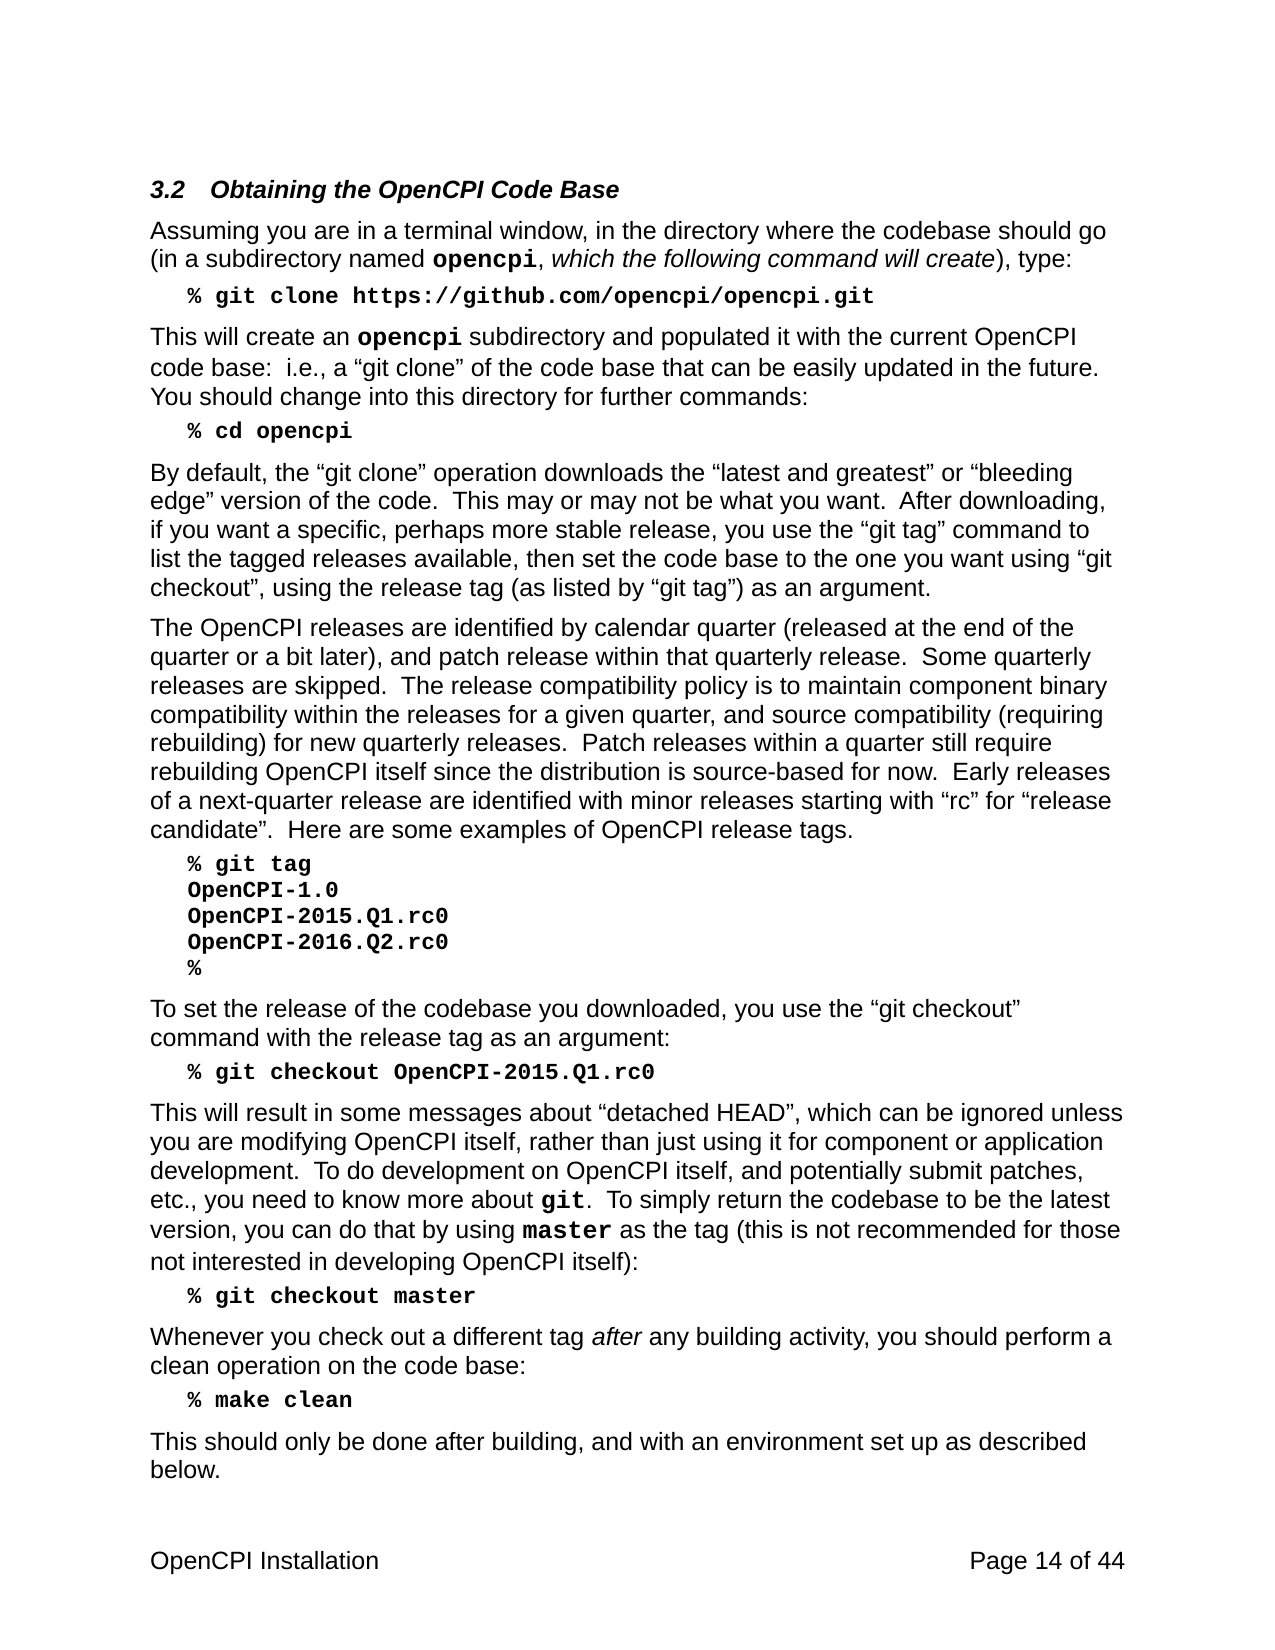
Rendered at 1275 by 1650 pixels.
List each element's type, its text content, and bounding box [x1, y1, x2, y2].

text By default, the “git clone” operation downloads the “latest and greatest” or “bleeding edge” version of the code. This may or may not be what you want. After downloading, if you want a specific, perhaps more stable release, you use the “git tag” command to list the tagged releases available, then set the code base to the one you want using “git checkout”, using the release tag (as listed by “git tag”) as an argument. [150, 458, 1125, 601]
subtitle Obtaining the OpenCPI Code Base [150, 175, 1125, 204]
text To set the release of the codebase you downloaded, you use the “git checkout” command with the release tag as an argument: [150, 994, 1125, 1051]
text This should only be done after building, and with an environment set up as described below. [150, 1426, 1125, 1484]
text % git checkout master [187, 1284, 1125, 1310]
text % make clean [187, 1388, 1125, 1414]
text % git clone https://github.com/opencpi/opencpi.git [187, 284, 1125, 310]
text % cd opencpi [187, 420, 1125, 446]
text This will create an opencpi subdirectory and populated it with the current OpenCPI code base: i.e., a “git clone” of the code base that can be easily updated in the future. You should change into this directory for further commands: [150, 322, 1125, 411]
text This will result in some messages about “detached HEAD”, which can be ignored unless you are modifying OpenCPI itself, rather than just using it for component or application development. To do development on OpenCPI itself, and potentially submit patches, etc., you need to know more about git. To simply return the codebase to be the latest version, you can do that by using master as the tag (this is not recommended for those not interested in developing OpenCPI itself): [150, 1098, 1125, 1275]
text The OpenCPI releases are identified by calendar quarter (released at the end of the quarter or a bit later), and patch release within that quarterly release. Some quarterly releases are skipped. The release compatibility policy is to maintain component binary compatibility within the releases for a given quarter, and source compatibility (requiring rebuilding) for new quarterly releases. Patch releases within a quarter still require rebuilding OpenCPI itself since the distribution is source-based for now. Early releases of a next-quarter release are identified with minor releases starting with “rc” for “release candidate”. Here are some examples of OpenCPI release tags. [150, 613, 1125, 843]
text % git tag OpenCPI-1.0 OpenCPI-2015.Q1.rc0 OpenCPI-2016.Q2.rc0 % [187, 852, 1125, 982]
text % git checkout OpenCPI-2015.Q1.rc0 [187, 1060, 1125, 1086]
text Assuming you are in a terminal window, in the directory where the codebase should go (in a subdirectory named opencpi, which the following command will create), type: [150, 216, 1125, 275]
text Whenever you check out a different tag after any building activity, you should perform a clean operation on the code base: [150, 1322, 1125, 1379]
